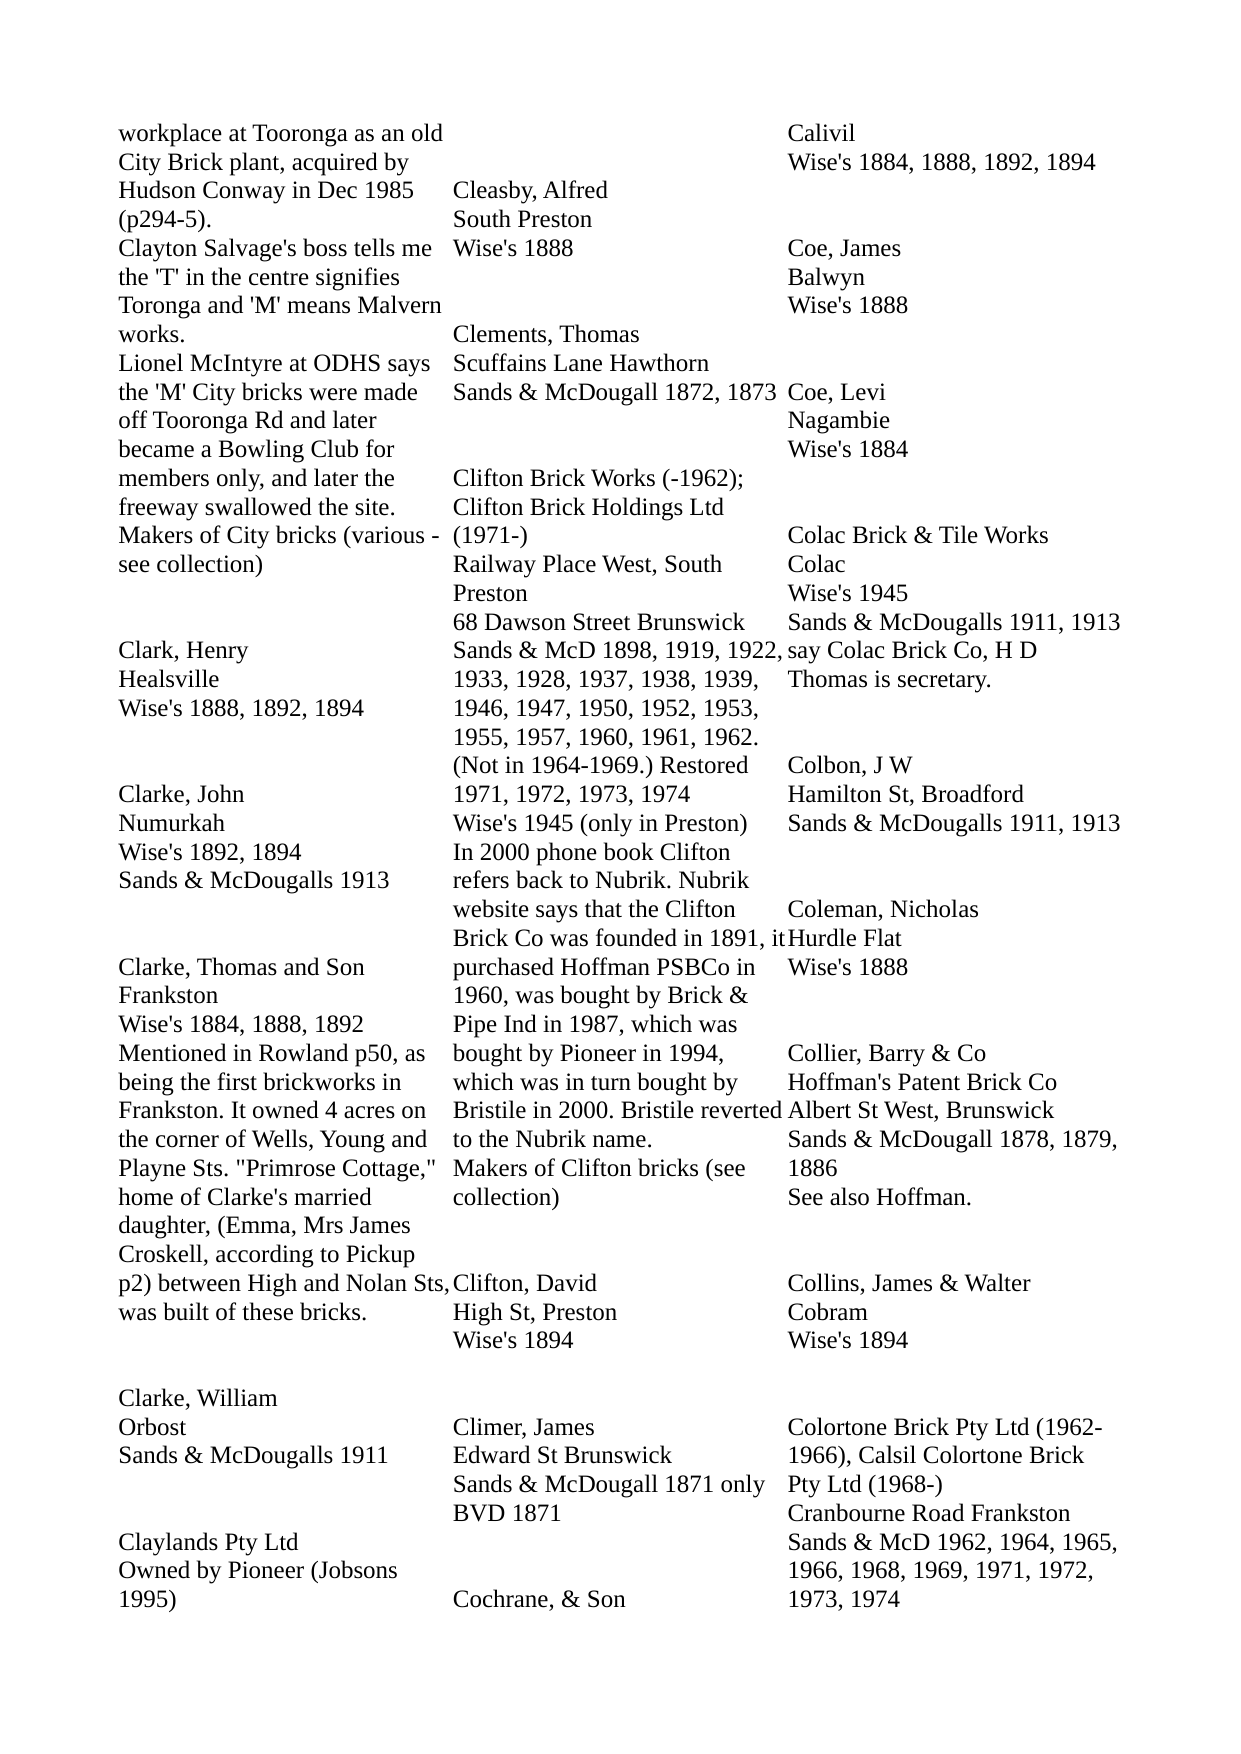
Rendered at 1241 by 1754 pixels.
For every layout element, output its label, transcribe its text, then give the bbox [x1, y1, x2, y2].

text Sands & McDougalls 1911 [118, 1441, 453, 1469]
text Clayton Salvage's boss tells me the 'T' in the centre signifies Toronga and 'M' means Malvern works. [118, 233, 453, 348]
text Coleman, Nicholas [787, 894, 1122, 923]
text Cobram [787, 1297, 1122, 1326]
text Hurdle Flat [787, 923, 1122, 952]
text Numurkah [118, 808, 453, 837]
text Sands & McDougall 1872, 1873 [453, 377, 787, 406]
text Hamilton St, Broadford [787, 779, 1122, 808]
text Colbon, J W [787, 751, 1122, 779]
text South Preston [453, 204, 787, 233]
text High St, Preston [453, 1297, 787, 1326]
text Wise's 1894 [453, 1326, 787, 1354]
text Collier, Barry & Co [787, 1038, 1122, 1067]
text Owned by Pioneer (Jobsons 1995) [118, 1556, 453, 1613]
text Clifton Brick Works (-1962); Clifton Brick Holdings Ltd (1971-) [453, 463, 787, 549]
text Sands & McDougall 1878, 1879, 1886 [787, 1124, 1122, 1182]
text Edward St Brunswick [453, 1441, 787, 1469]
text Cochrane, & Son [453, 1584, 787, 1613]
text Clarke, John [118, 779, 453, 808]
text Nagambie [787, 406, 1122, 434]
text Sands & McD 1962, 1964, 1965, 1966, 1968, 1969, 1971, 1972, 1973, 1974 [787, 1527, 1122, 1613]
text Wise's 1945 (only in Preston) [453, 808, 787, 837]
text Sands & McD 1898, 1919, 1922, 1933, 1928, 1937, 1938, 1939, 1946, 1947, 1950, 1952, 1953, 1955, 1957, 1960, 1961, 1962. (Not in 1964-1969.) Restored 1971, 1972, 1973, 1974 [453, 636, 787, 808]
text Sands & McDougalls 1911, 1913 say Colac Brick Co, H D Thomas is secretary. [787, 607, 1122, 693]
text Colortone Brick Pty Ltd (1962-1966), Calsil Colortone Brick Pty Ltd (1968-) [787, 1412, 1122, 1498]
text Wise's 1884, 1888, 1892, 1894 [787, 147, 1122, 176]
text Colac [787, 549, 1122, 578]
text Lionel McIntyre at ODHS says the 'M' City bricks were made off Tooronga Rd and later became a Bowling Club for members only, and later the freeway swallowed the site. [118, 348, 453, 521]
text Clarke, William [118, 1383, 453, 1412]
text Claylands Pty Ltd [118, 1527, 453, 1556]
text Wise's 1884 [787, 434, 1122, 463]
text Wise's 1892, 1894 [118, 837, 453, 866]
text 68 Dawson Street Brunswick [453, 607, 787, 636]
text Healsville [118, 664, 453, 693]
text Balwyn [787, 262, 1122, 291]
text Scuffains Lane Hawthorn [453, 348, 787, 377]
text Wise's 1888, 1892, 1894 [118, 693, 453, 722]
text Climer, James [453, 1412, 787, 1441]
text Wise's 1888 [453, 233, 787, 262]
text Albert St West, Brunswick [787, 1096, 1122, 1124]
text Wise's 1888 [787, 952, 1122, 981]
text Colac Brick & Tile Works [787, 521, 1122, 549]
text Sands & McDougall 1871 only [453, 1469, 787, 1498]
text Calivil [787, 118, 1122, 147]
text Mentioned in Rowland p50, as being the first brickworks in Frankston. It owned 4 acres on the corner of Wells, Young and Playne Sts. "Primrose Cottage," home of Clarke's married daughter, (Emma, Mrs James Croskell, according to Pickup p2) between High and Nolan Sts, was built of these bricks. [118, 1038, 453, 1326]
text Railway Place West, South Preston [453, 549, 787, 607]
text Clarke, Thomas and Son [118, 952, 453, 981]
text Clifton, David [453, 1268, 787, 1297]
text Sands & McDougalls 1913 [118, 866, 453, 894]
text Frankston [118, 981, 453, 1009]
text BVD 1871 [453, 1498, 787, 1527]
text In 2000 phone book Clifton refers back to Nubrik. Nubrik website says that the Clifton Brick Co was founded in 1891, it purchased Hoffman PSBCo in 1960, was bought by Brick & Pipe Ind in 1987, which was bought by Pioneer in 1994, which was in turn bought by Bristile in 2000. Bristile reverted to the Nubrik name. [453, 837, 787, 1153]
text Cleasby, Alfred [453, 176, 787, 204]
text See also Hoffman. [787, 1182, 1122, 1211]
text Coe, Levi [787, 377, 1122, 406]
text Hoffman's Patent Brick Co [787, 1067, 1122, 1096]
text Wise's 1894 [787, 1326, 1122, 1354]
text Makers of City bricks (various - see collection) [118, 521, 453, 578]
text Coe, James [787, 233, 1122, 262]
text Clark, Henry [118, 636, 453, 664]
text workplace at Tooronga as an old City Brick plant, acquired by Hudson Conway in Dec 1985 (p294-5). [118, 118, 453, 233]
text Makers of Clifton bricks (see collection) [453, 1153, 787, 1211]
text Clements, Thomas [453, 319, 787, 348]
text Wise's 1945 [787, 578, 1122, 607]
text Cranbourne Road Frankston [787, 1498, 1122, 1527]
text Collins, James & Walter [787, 1268, 1122, 1297]
text Wise's 1884, 1888, 1892 [118, 1009, 453, 1038]
text Sands & McDougalls 1911, 1913 [787, 808, 1122, 837]
text Orbost [118, 1412, 453, 1441]
text Wise's 1888 [787, 291, 1122, 319]
